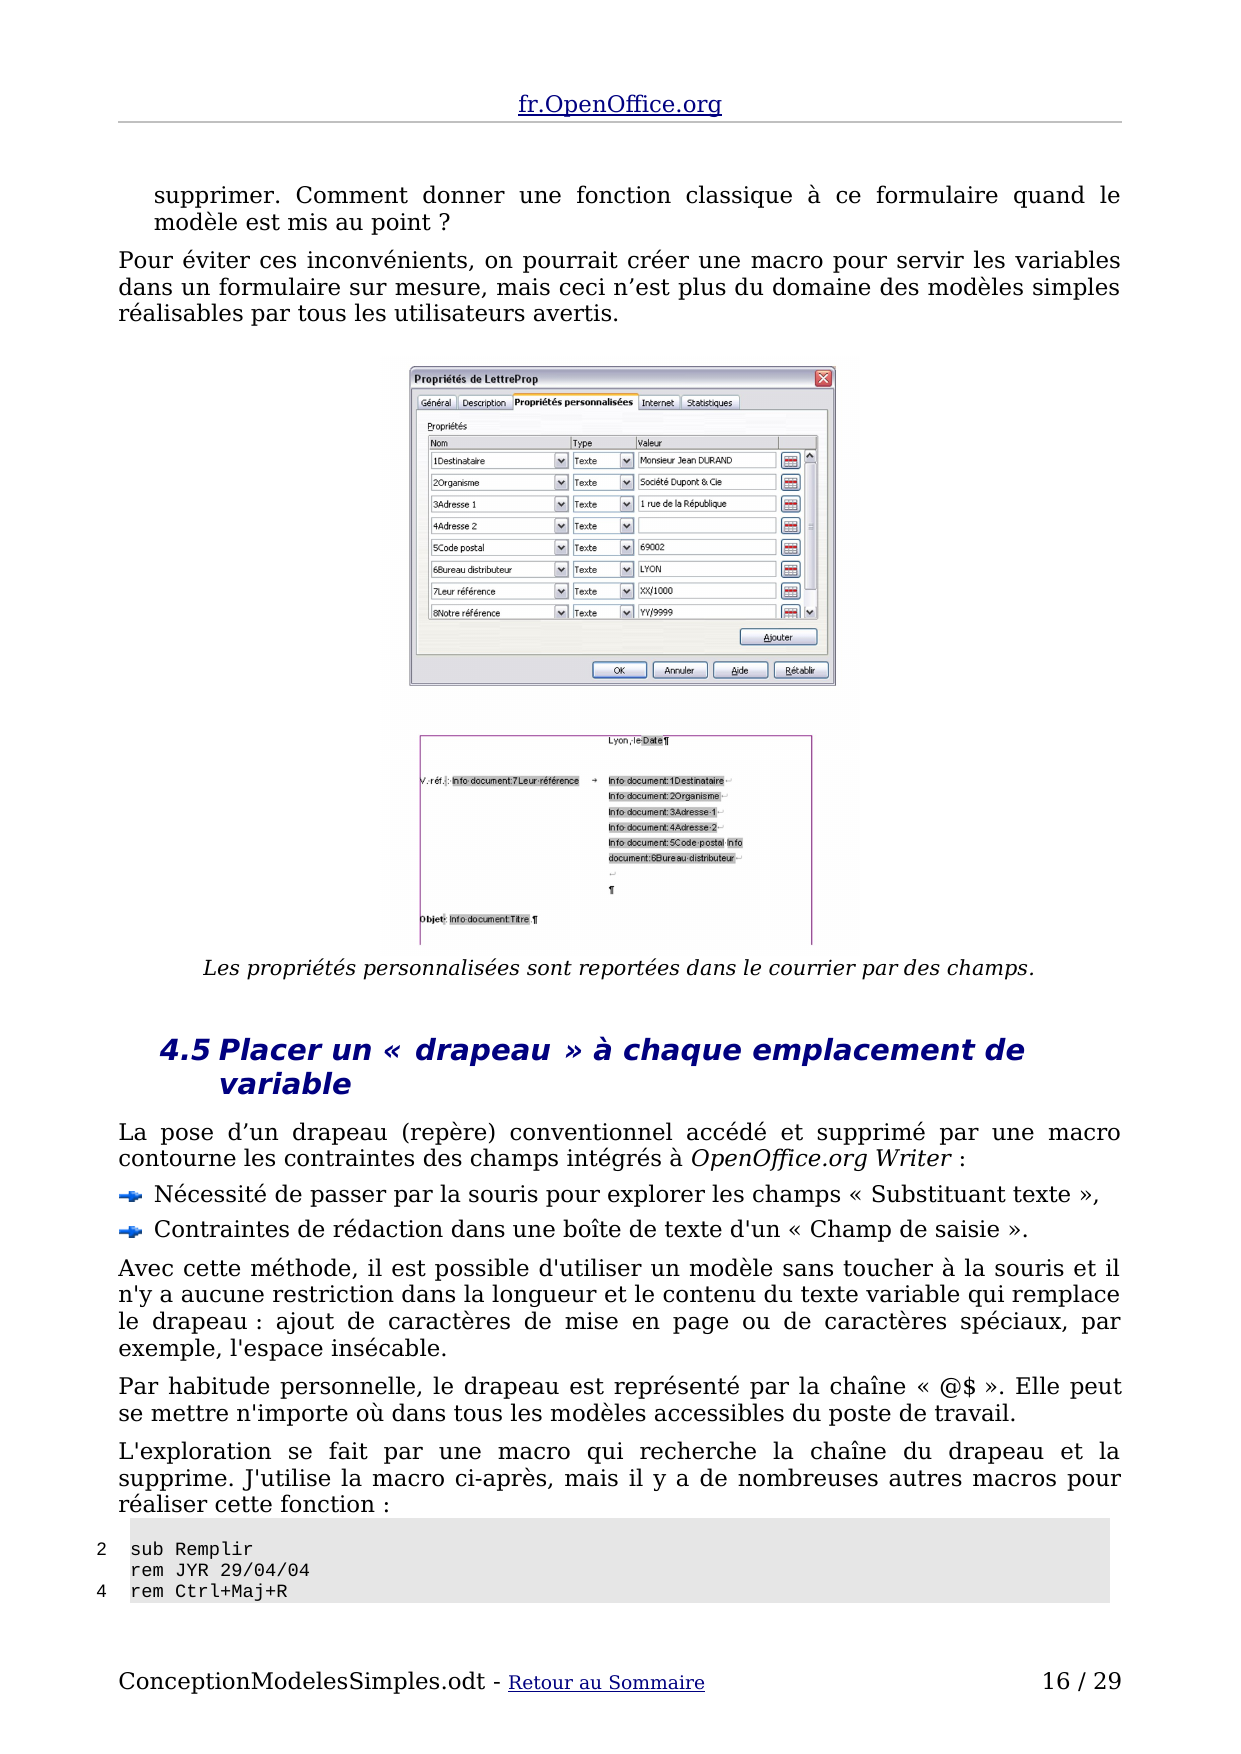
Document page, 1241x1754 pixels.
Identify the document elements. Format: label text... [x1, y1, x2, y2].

text Avec cette méthode, il est possible d'utiliser un modèle sans toucher à la souris et il n'y a aucune restriction dans la longueur et le contenu du texte variable qui remplace le drapeau : ajout de caractères de mise en page ou de caractères spéciaux, par exemple, l'espace insécable. [118, 1255, 1122, 1361]
text rem Ctrl+Maj+R [130, 1582, 1110, 1603]
text Les propriétés personnalisées sont reportées dans le courrier par des champs. [118, 956, 1122, 980]
text Pour éviter ces inconvénients, on pourrait créer une macro pour servir les variables dans un formulaire sur mesure, mais ceci n’est plus du domaine des modèles simples réalisables par tous les utilisateurs avertis. [118, 247, 1122, 327]
list Contraintes de rédaction dans une boîte de texte d'un « Champ de saisie ». [118, 1216, 1122, 1243]
list Nécessité de passer par la souris pour explorer les champs « Substituant texte », [118, 1181, 1122, 1207]
subtitle La pose d’un drapeau (repère) conventionnel accédé et supprimé par une macro contourne les contraintes des champs intégrés à OpenOffice.org Writer : [118, 1119, 1122, 1172]
picture [119, 1191, 142, 1202]
list supprimer. Comment donner une fonction classique à ce formulaire quand le modèle est mis au point ? [118, 182, 1122, 236]
text rem JYR 29/04/04 [130, 1561, 1110, 1582]
picture [119, 1226, 142, 1238]
subtitle Placer un « drapeau » à chaque emplacement de variable [159, 1033, 1122, 1101]
picture [380, 356, 861, 956]
text Par habitude personnelle, le drapeau est représenté par la chaîne « @$ ». Elle peut se mettre n'importe où dans tous les modèles accessibles du poste de travail. [118, 1373, 1122, 1427]
text L'exploration se fait par une macro qui recherche la chaîne du drapeau et la supprime. J'utilise la macro ci-après, mais il y a de nombreuses autres macros pour réaliser cette fonction : [118, 1438, 1122, 1518]
text sub Remplir [130, 1539, 1110, 1561]
